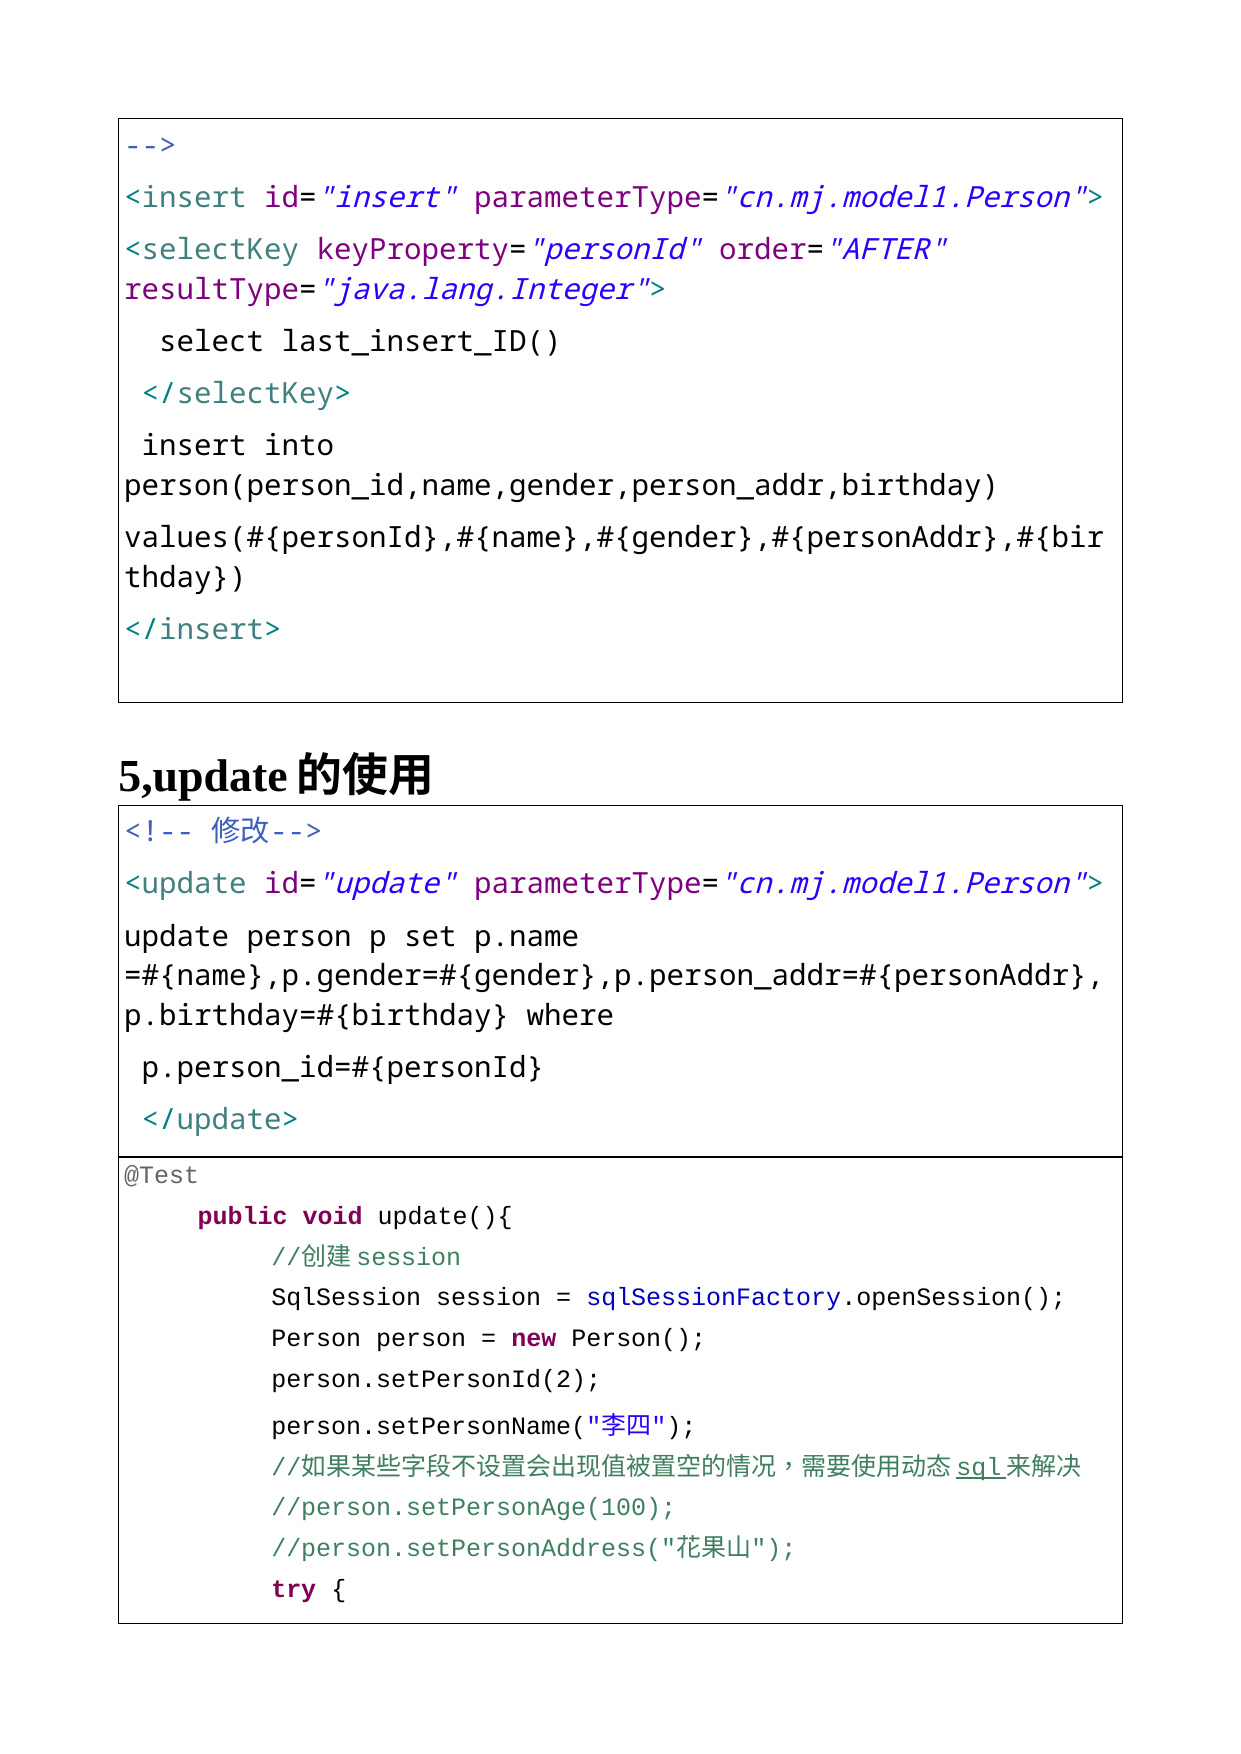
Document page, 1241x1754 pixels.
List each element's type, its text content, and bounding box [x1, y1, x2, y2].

table_header <!-- 修改--> <update id="update" parameterType="cn.mj.model1.Person"> update person p set p.name =#{name},p.gender=#{gender},p.person_addr=#{personAddr},p.birthday=#{birthday} where p.person_id=#{personId} </update> [119, 806, 1122, 1156]
text 5,update的使用 [118, 738, 1122, 804]
table_header --> <insert id="insert" parameterType="cn.mj.model1.Person"> <selectKey keyProperty="personId" order="AFTER" resultType="java.lang.Integer"> select last_insert_ID() </selectKey> insert into person(person_id,name,gender,person_addr,birthday) values(#{personId},#{name},#{gender},#{personAddr},#{birthday}) </insert> [119, 119, 1122, 702]
table_header @Test public void update(){ //创建session SqlSession session = sqlSessionFactory.openSession(); Person person = new Person(); person.setPersonId(2); person.setPersonName("李四"); //如果某些字段不设置会出现值被置空的情况，需要使用动态sql来解决 //person.setPersonAge(100); //person.setPersonAddress("花果山"); try { [119, 1158, 1122, 1623]
